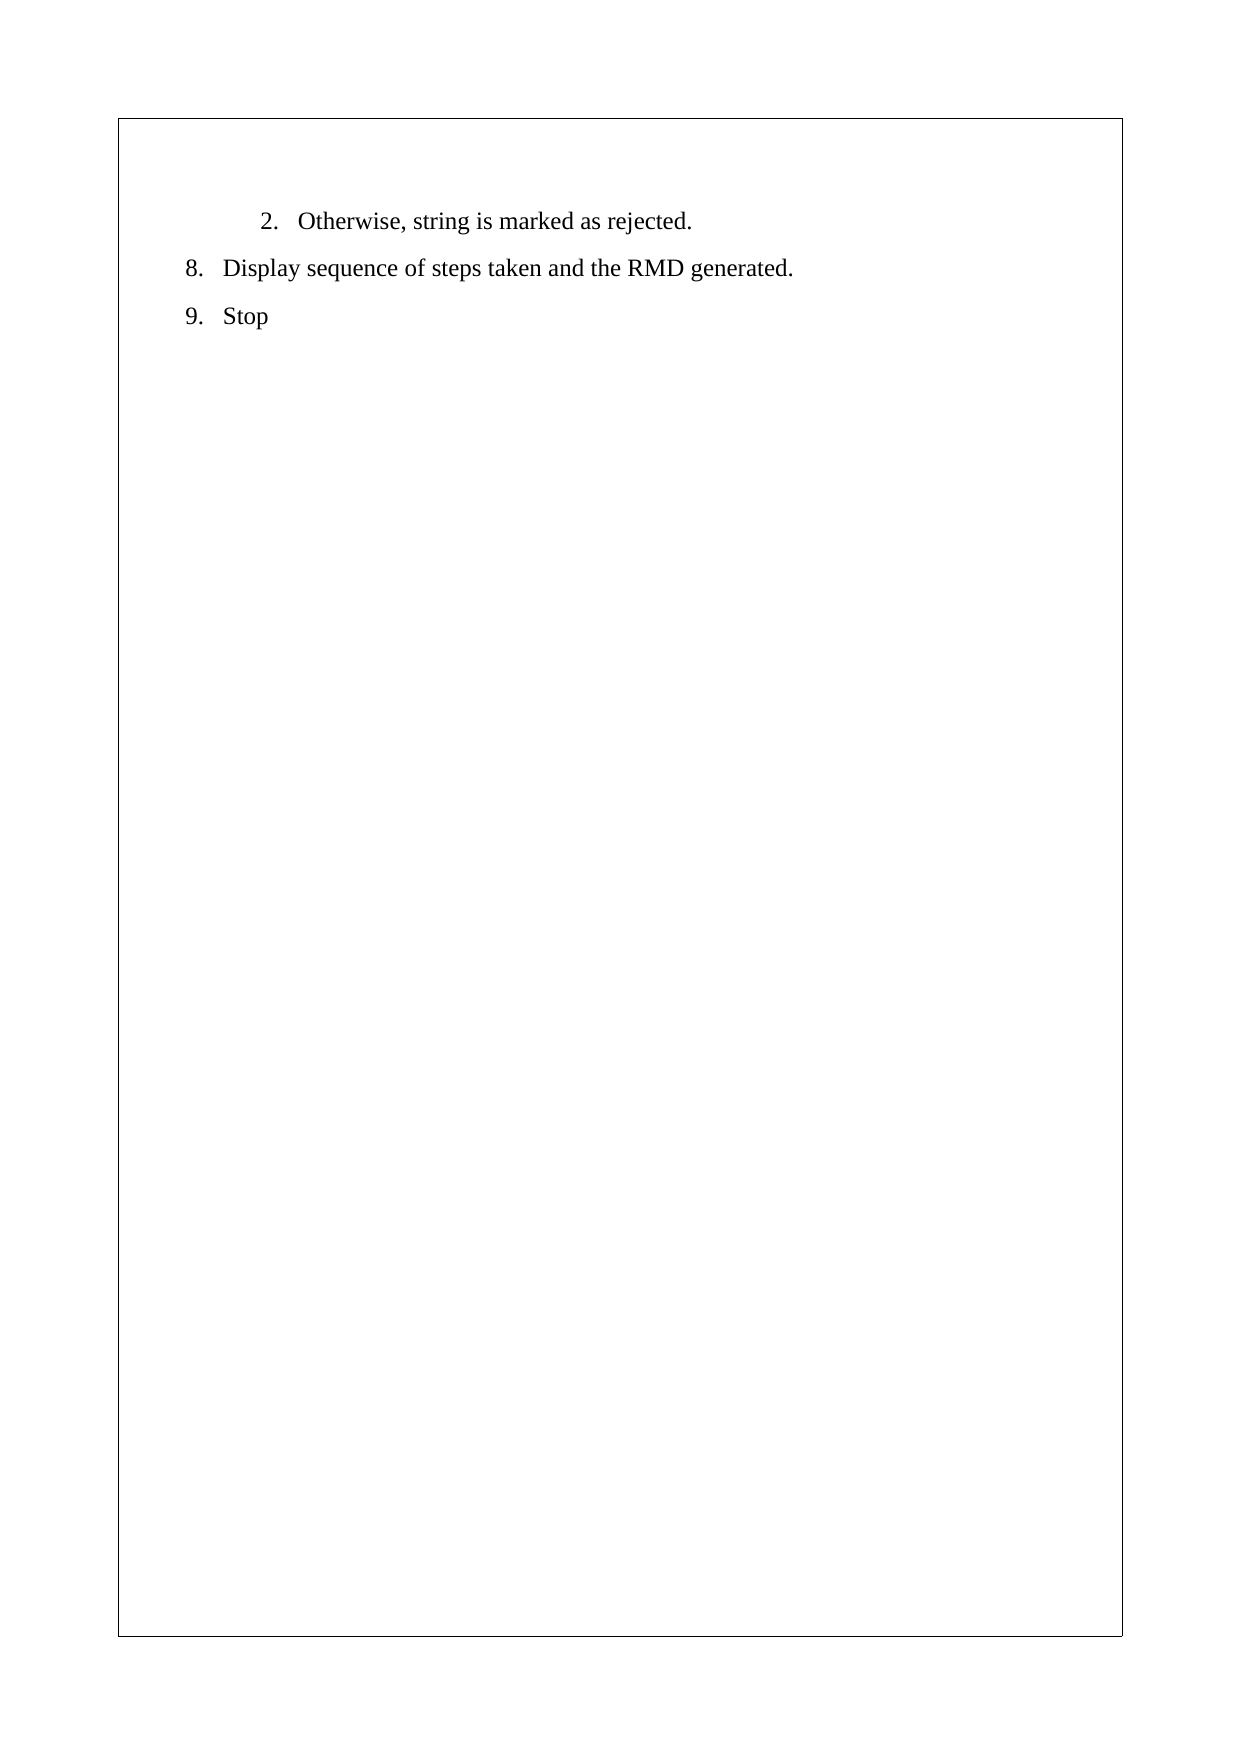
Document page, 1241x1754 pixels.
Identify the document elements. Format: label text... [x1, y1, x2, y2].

list Display sequence of steps taken and the RMD generated. [185, 253, 1092, 282]
list Stop [185, 301, 1092, 330]
list Otherwise, string is marked as rejected. [260, 206, 1092, 235]
